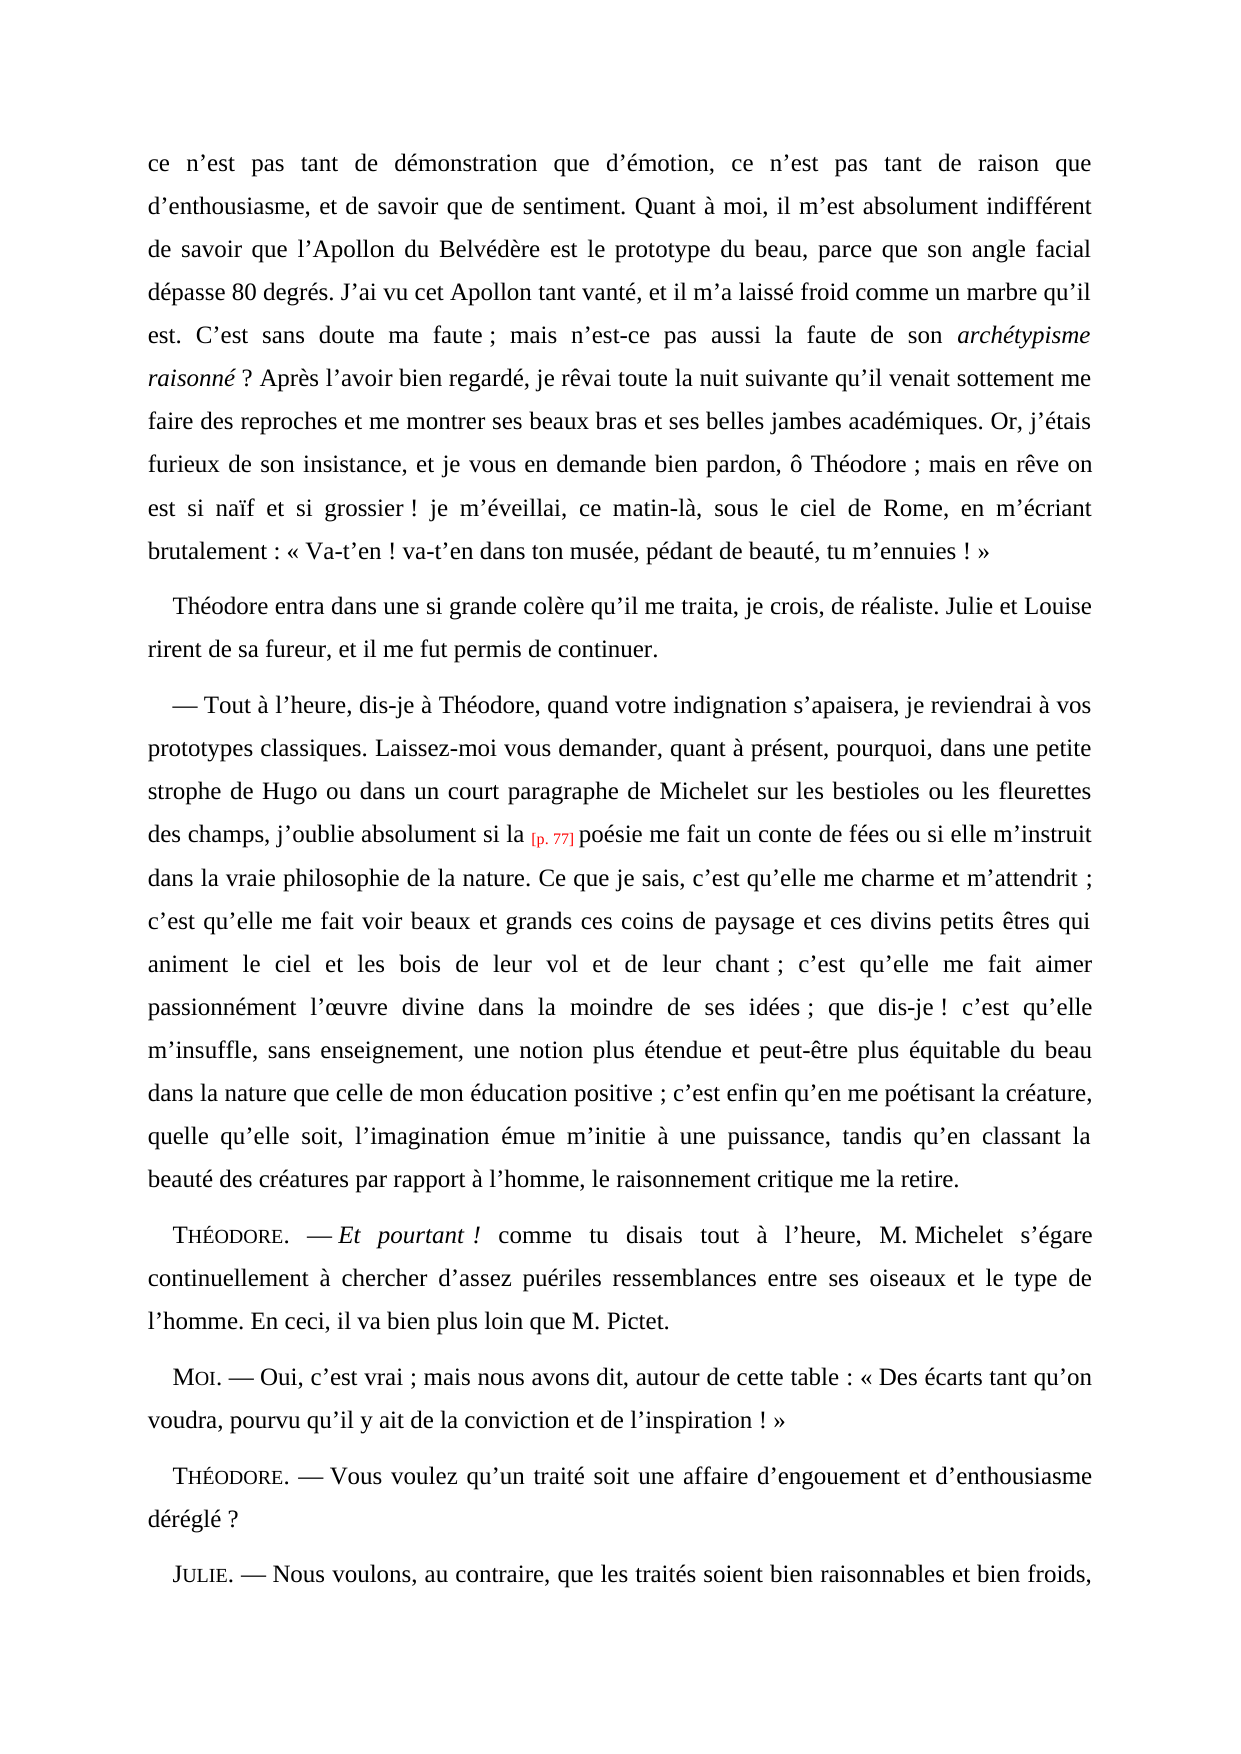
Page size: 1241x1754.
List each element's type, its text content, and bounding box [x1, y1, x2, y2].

text ce n’est pas tant de démonstration que d’émotion, ce n’est pas tant de raison que d’enthousiasme, et de savoir que de sentiment. Quant à moi, il m’est absolument indifférent de savoir que l’Apollon du Belvédère est le prototype du beau, parce que son angle facial dépasse 80 degrés. J’ai vu cet Apollon tant vanté, et il m’a laissé froid comme un marbre qu’il est. C’est sans doute ma faute ; mais n’est-ce pas aussi la faute de son archétypisme raisonné ? Après l’avoir bien regardé, je rêvai toute la nuit suivante qu’il venait sottement me faire des reproches et me montrer ses beaux bras et ses belles jambes académiques. Or, j’étais furieux de son insistance, et je vous en demande bien pardon, ô Théodore ; mais en rêve on est si naïf et si grossier ! je m’éveillai, ce matin-là, sous le ciel de Rome, en m’écriant brutalement : « Va-t’en ! va-t’en dans ton musée, pédant de beauté, tu m’ennuies ! » [148, 148, 1093, 564]
text Julie. — Nous voulons, au contraire, que les traités soient bien raisonnables et bien froids, [148, 1559, 1093, 1588]
text Moi. — Oui, c’est vrai ; mais nous avons dit, autour de cette table : « Des écarts tant qu’on voudra, pourvu qu’il y ait de la conviction et de l’inspiration ! » [148, 1362, 1093, 1434]
text — Tout à l’heure, dis-je à Théodore, quand votre indignation s’apaisera, je reviendrai à vos prototypes classiques. Laissez-moi vous demander, quant à présent, pourquoi, dans une petite strophe de Hugo ou dans un court paragraphe de Michelet sur les bestioles ou les fleurettes des champs, j’oublie absolument si la [p. 77] poésie me fait un conte de fées ou si elle m’instruit dans la vraie philosophie de la nature. Ce que je sais, c’est qu’elle me charme et m’attendrit ; c’est qu’elle me fait voir beaux et grands ces coins de paysage et ces divins petits êtres qui animent le ciel et les bois de leur vol et de leur chant ; c’est qu’elle me fait aimer passionnément l’œuvre divine dans la moindre de ses idées ; que dis-je ! c’est qu’elle m’insuffle, sans enseignement, une notion plus étendue et peut-être plus équitable du beau dans la nature que celle de mon éducation positive ; c’est enfin qu’en me poétisant la créature, quelle qu’elle soit, l’imagination émue m’initie à une puissance, tandis qu’en classant la beauté des créatures par rapport à l’homme, le raisonnement critique me la retire. [148, 690, 1093, 1193]
text Théodore. — Vous voulez qu’un traité soit une affaire d’engouement et d’enthousiasme déréglé ? [148, 1461, 1093, 1533]
text Théodore. — Et pourtant ! comme tu disais tout à l’heure, M. Michelet s’égare continuellement à chercher d’assez puériles ressemblances entre ses oiseaux et le type de l’homme. En ceci, il va bien plus loin que M. Pictet. [148, 1220, 1093, 1335]
text Théodore entra dans une si grande colère qu’il me traita, je crois, de réaliste. Julie et Louise rirent de sa fureur, et il me fut permis de continuer. [148, 591, 1093, 663]
